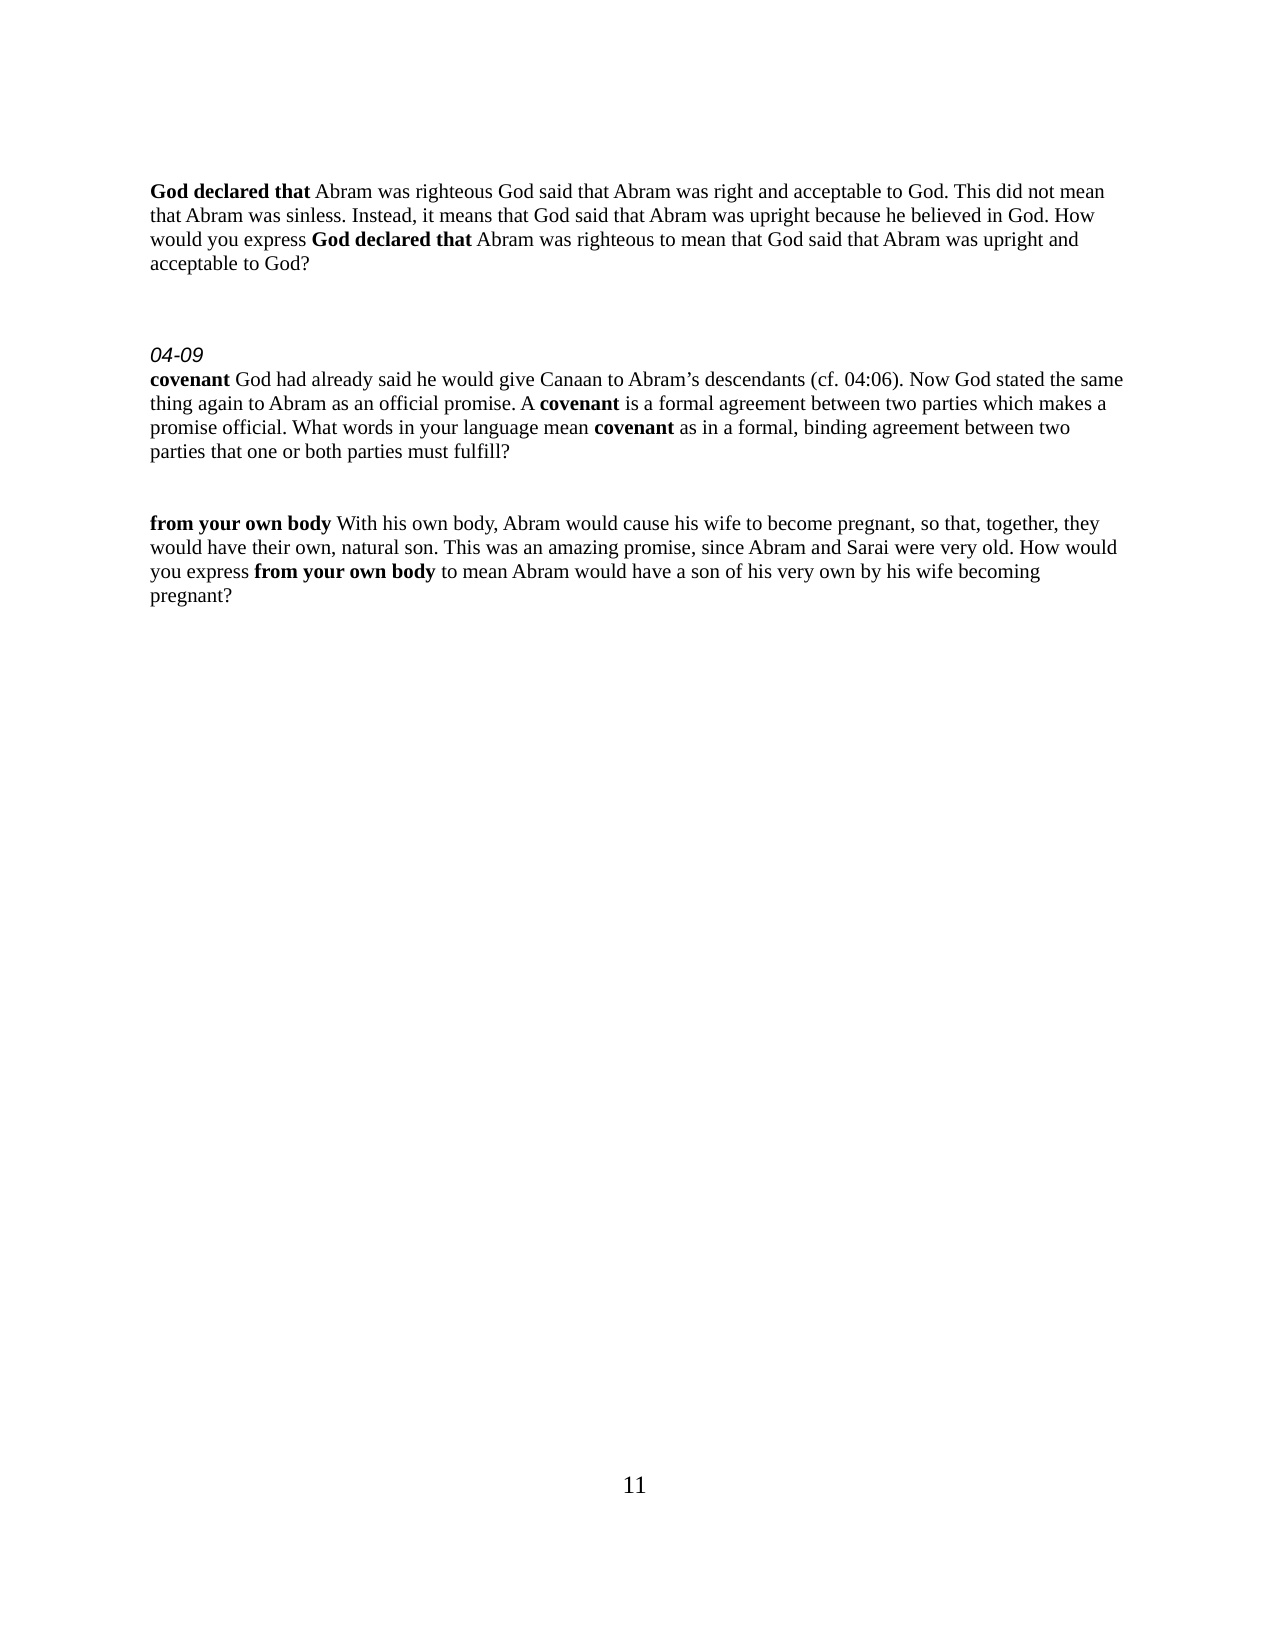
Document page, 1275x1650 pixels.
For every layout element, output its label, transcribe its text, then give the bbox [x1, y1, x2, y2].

text God declared that Abram was righteous God said that Abram was right and acceptable to God. This did not mean that Abram was sinless. Instead, it means that God said that Abram was upright because he believed in God. How would you express God declared that Abram was righteous to mean that God said that Abram was upright and acceptable to God? [150, 179, 1125, 275]
subtitle 04-09 [150, 343, 1125, 367]
text covenant God had already said he would give Canaan to Abram’s descendants (cf. 04:06). Now God stated the same thing again to Abram as an official promise. A covenant is a formal agreement between two parties which makes a promise official. What words in your language mean covenant as in a formal, binding agreement between two parties that one or both parties must fulfill? [150, 367, 1125, 463]
text from your own body With his own body, Abram would cause his wife to become pregnant, so that, together, they would have their own, natural son. This was an amazing promise, since Abram and Sarai were very old. How would you express from your own body to mean Abram would have a son of his very own by his wife becoming pregnant? [150, 511, 1125, 607]
